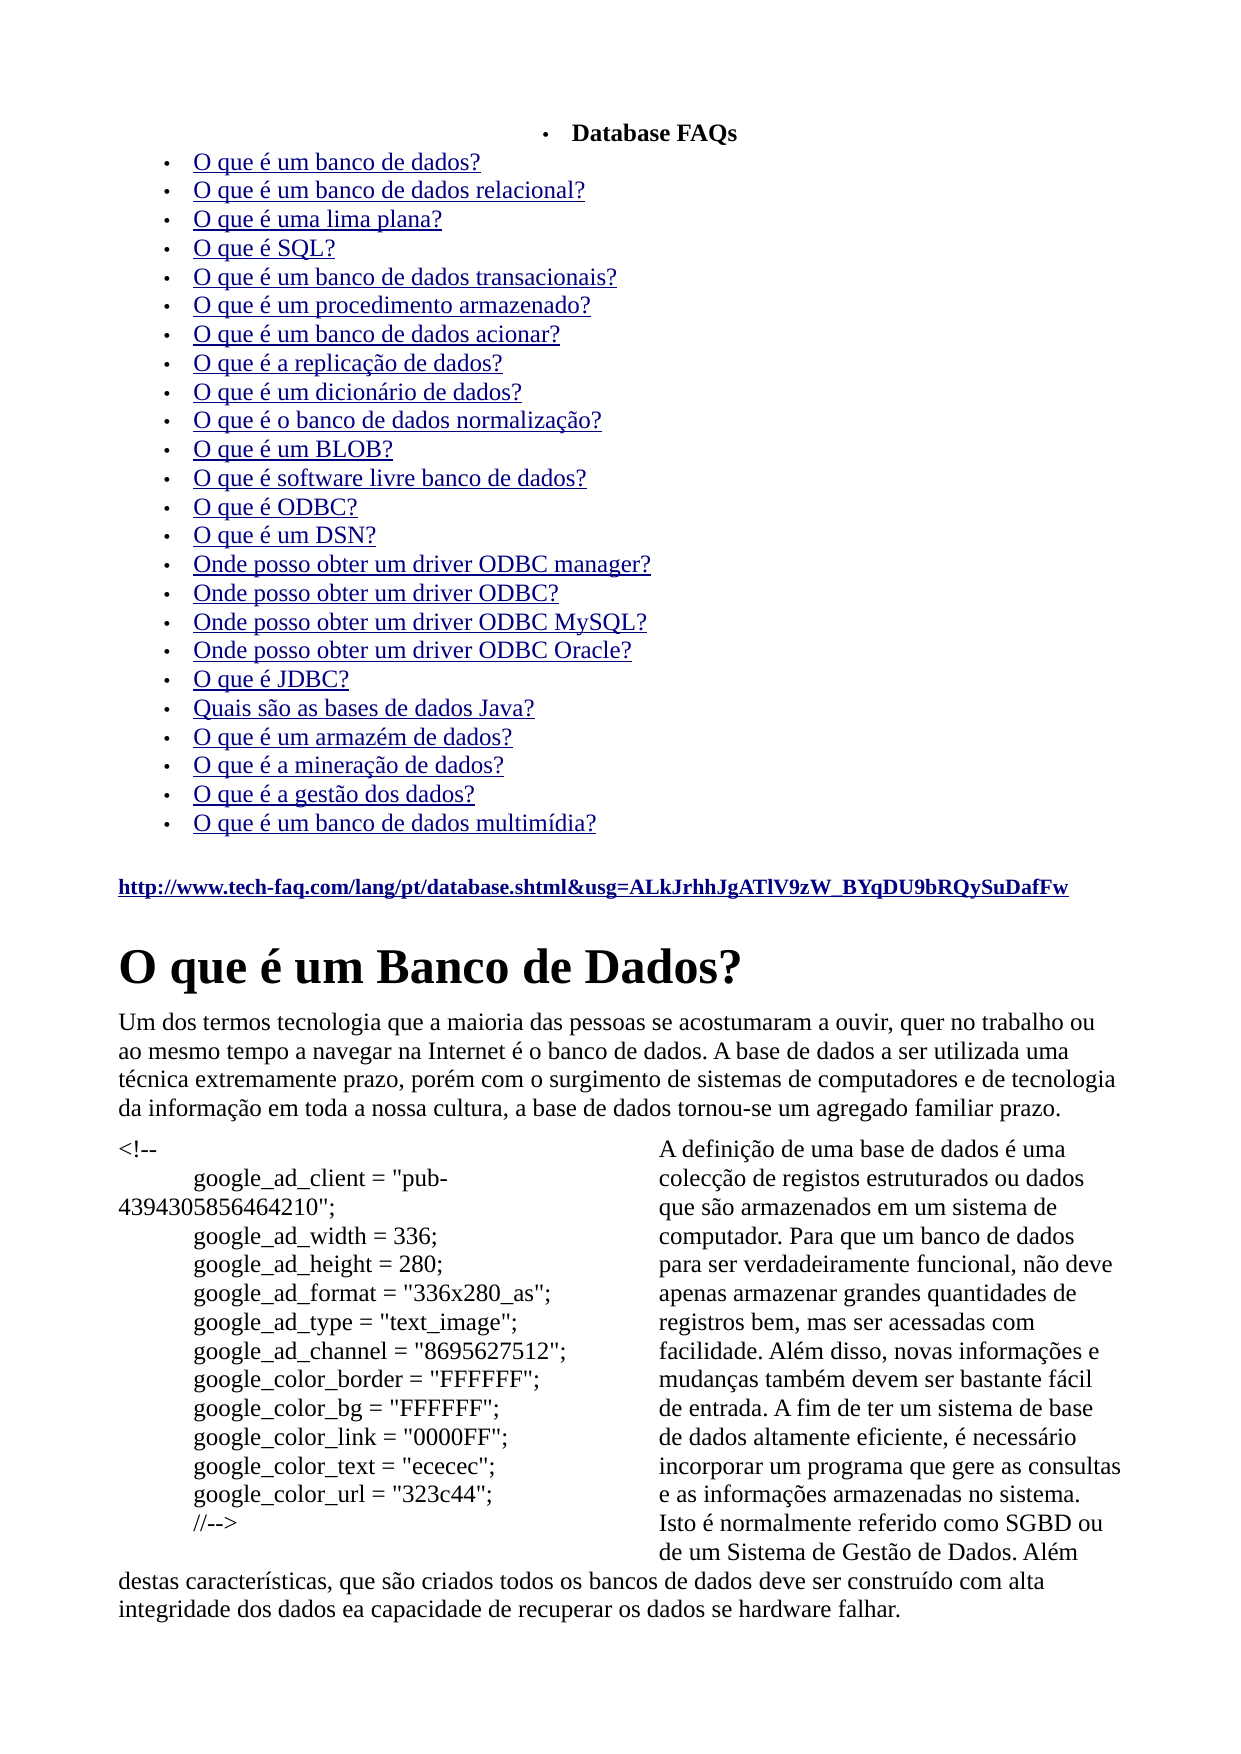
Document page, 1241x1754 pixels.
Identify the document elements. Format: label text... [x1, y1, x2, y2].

list O que é uma lima plana? [164, 204, 1122, 233]
list O que é a replicação de dados? [164, 348, 1122, 377]
list Onde posso obter um driver ODBC Oracle? [164, 636, 1122, 664]
list O que é um banco de dados multimídia? [164, 808, 1122, 837]
list O que é um BLOB? [164, 434, 1122, 463]
list O que é software livre banco de dados? [164, 463, 1122, 492]
list O que é a mineração de dados? [164, 751, 1122, 779]
list O que é um banco de dados transacionais? [164, 262, 1122, 291]
subtitle http://www.tech-faq.com/lang/pt/database.shtml&usg=ALkJrhhJgATlV9zW_BYqDU9bRQySuDafFw [118, 874, 1122, 899]
list O que é o banco de dados normalização? [164, 406, 1122, 434]
list Quais são as bases de dados Java? [164, 693, 1122, 722]
list O que é SQL? [164, 233, 1122, 262]
list Onde posso obter um driver ODBC? [164, 578, 1122, 607]
list O que é um procedimento armazenado? [164, 291, 1122, 319]
list Database FAQs [164, 118, 1122, 147]
list O que é JDBC? [164, 664, 1122, 693]
subtitle O que é um Banco de Dados? [118, 937, 1122, 994]
list O que é a gestão dos dados? [164, 779, 1122, 808]
list Onde posso obter um driver ODBC MySQL? [164, 607, 1122, 636]
table_header <!-- google_ad_client = "pub-4394305856464210"; google_ad_width = 336; google_ad_height = 280; google_ad_format = "336x280_as"; google_ad_type = "text_image"; google_ad_channel = "8695627512"; google_color_border = "FFFFFF"; google_color_bg = "FFFFFF"; google_color_link = "0000FF"; google_color_text = "ececec"; google_color_url = "323c44"; //--> [118, 1135, 659, 1566]
text A definição de uma base de dados é uma colecção de registos estruturados ou dados que são armazenados em um sistema de computador. Para que um banco de dados para ser verdadeiramente funcional, não deve apenas armazenar grandes quantidades de registros bem, mas ser acessadas com facilidade. Além disso, novas informações e mudanças também devem ser bastante fácil de entrada. A fim de ter um sistema de base de dados altamente eficiente, é necessário incorporar um programa que gere as consultas e as informações armazenadas no sistema. Isto é normalmente referido como SGBD ou de um Sistema de Gestão de Dados. Além destas características, que são criados todos os bancos de dados deve ser construído com alta integridade dos dados ea capacidade de recuperar os dados se hardware falhar. [118, 1134, 1122, 1623]
text Um dos termos tecnologia que a maioria das pessoas se acostumaram a ouvir, quer no trabalho ou ao mesmo tempo a navegar na Internet é o banco de dados. A base de dados a ser utilizada uma técnica extremamente prazo, porém com o surgimento de sistemas de computadores e de tecnologia da informação em toda a nossa cultura, a base de dados tornou-se um agregado familiar prazo. [118, 1007, 1122, 1122]
list O que é um banco de dados? [164, 147, 1122, 176]
list O que é um DSN? [164, 521, 1122, 549]
list O que é um banco de dados acionar? [164, 319, 1122, 348]
list O que é um dicionário de dados? [164, 377, 1122, 406]
list O que é um armazém de dados? [164, 722, 1122, 751]
list Onde posso obter um driver ODBC manager? [164, 549, 1122, 578]
list O que é um banco de dados relacional? [164, 176, 1122, 204]
list O que é ODBC? [164, 492, 1122, 521]
